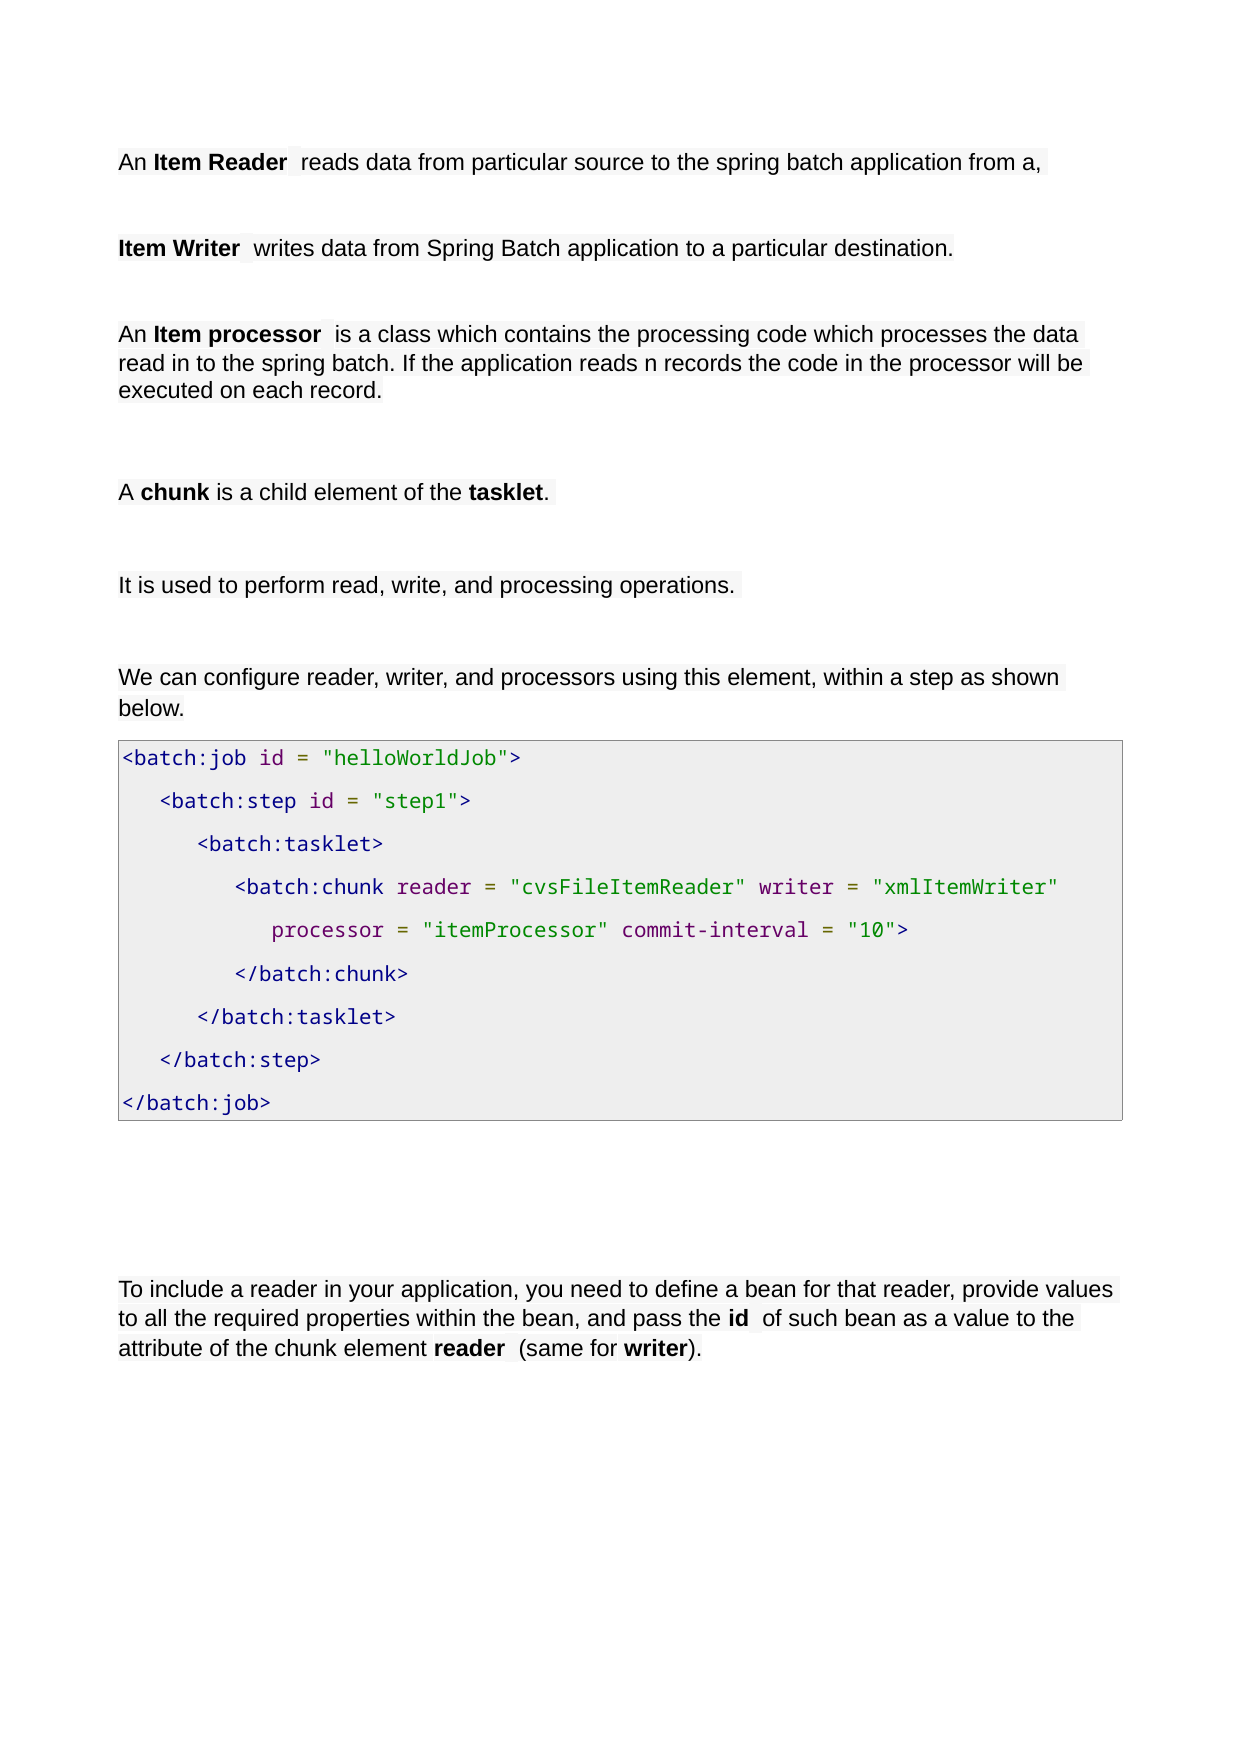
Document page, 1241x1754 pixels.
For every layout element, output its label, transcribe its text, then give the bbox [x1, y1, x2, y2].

text processor = "itemProcessor" commit-interval = "10"> [119, 912, 1122, 944]
text To include a reader in your application, you need to define a bean for that reader, provide values to all the required properties within the bean, and pass the id of such bean as a value to the attribute of the chunk element reader (same for writer). [118, 1276, 1122, 1362]
text <batch:chunk reader = "cvsFileItemReader" writer = "xmlItemWriter" [119, 869, 1122, 901]
text </batch:step> [119, 1042, 1122, 1073]
text </batch:tasklet> [119, 998, 1122, 1030]
text </batch:job> [119, 1085, 1122, 1120]
text A chunk is a child element of the tasklet. [118, 478, 1122, 505]
text <batch:tasklet> [119, 826, 1122, 858]
text </batch:chunk> [119, 955, 1122, 987]
text An Item Reader reads data from particular source to the spring batch application from a, [118, 146, 1122, 176]
text Item Writer writes data from Spring Batch application to a particular destination. [118, 233, 1122, 263]
text It is used to perform read, write, and processing operations. [118, 571, 1122, 598]
text We can configure reader, writer, and processors using this element, within a step as shown below. [118, 664, 1122, 721]
text <batch:job id = "helloWorldJob"> [119, 741, 1122, 772]
text <batch:step id = "step1"> [119, 783, 1122, 815]
text An Item processor is a class which contains the processing code which processes the data read in to the spring batch. If the application reads n records the code in the processor will be executed on each record. [118, 319, 1122, 403]
